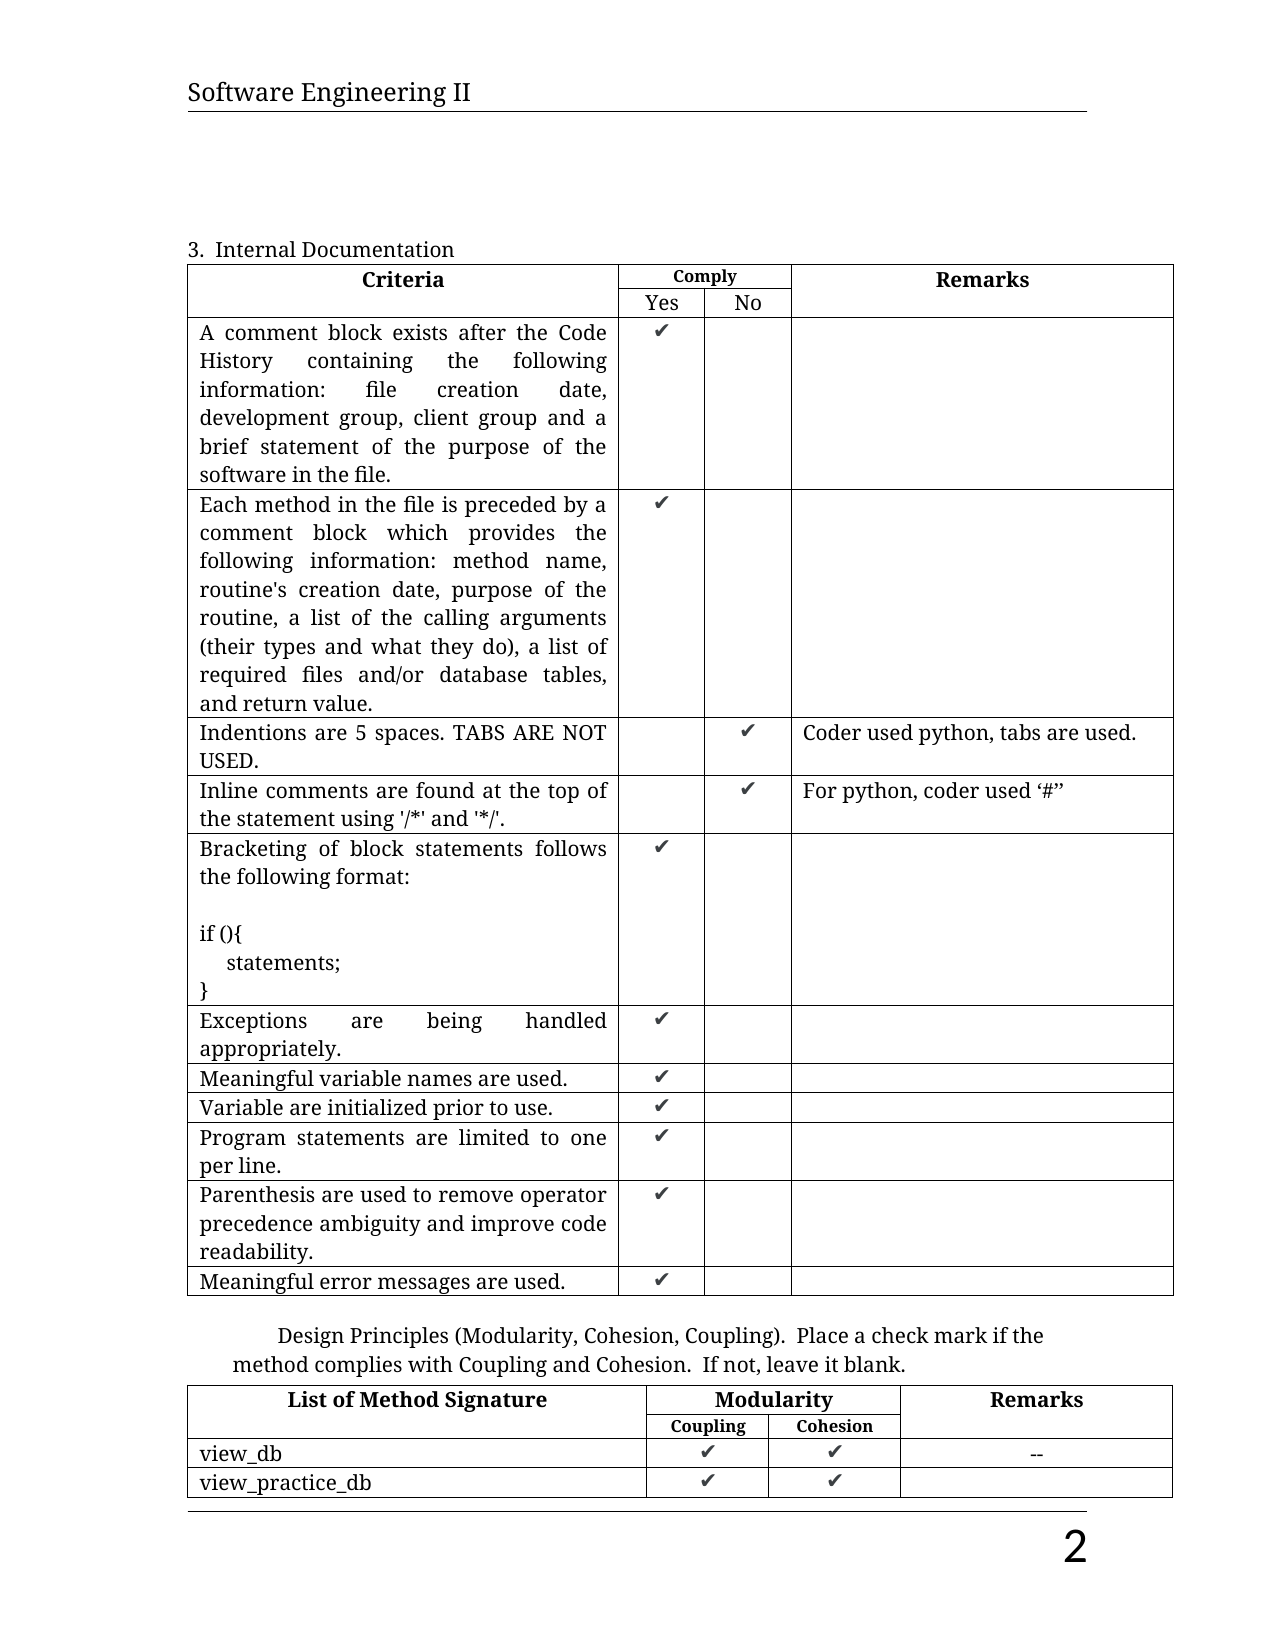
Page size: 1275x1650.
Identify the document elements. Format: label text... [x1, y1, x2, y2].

table_cell ✔ [619, 1006, 704, 1063]
table_cell -- [901, 1439, 1172, 1467]
table_cell view_db [188, 1439, 646, 1467]
table_cell [705, 1267, 791, 1295]
table_cell ✔ [619, 1093, 704, 1122]
table_cell ✔ [619, 318, 704, 489]
table_cell Cohesion [769, 1415, 900, 1438]
table_cell Inline comments are found at the top of the statement using '/*' and '*/'. [188, 776, 618, 833]
table_cell [705, 1181, 791, 1266]
table_cell Parenthesis are used to remove operator precedence ambiguity and improve code readability. [188, 1181, 618, 1266]
text 3. Internal Documentation [187, 235, 1087, 264]
table_header Comply [619, 265, 791, 287]
table_cell [619, 776, 704, 833]
table_cell [792, 1006, 1173, 1063]
table_cell [901, 1468, 1172, 1497]
subtitle Design Principles (Modularity, Cohesion, Coupling). Place a check mark if the method complies with Coupling and Cohesion. If not, leave it blank. [232, 1321, 1087, 1378]
table_cell Meaningful variable names are used. [188, 1064, 618, 1092]
table_header Remarks [792, 265, 1173, 317]
table_cell Bracketing of block statements follows the following format: if (){ statements; } [188, 834, 618, 1005]
table_cell ✔ [619, 1123, 704, 1179]
table_cell ✔ [769, 1468, 900, 1497]
table_cell [705, 318, 791, 489]
table_cell Variable are initialized prior to use. [188, 1093, 618, 1122]
table_cell ✔ [619, 1064, 704, 1092]
table_cell ✔ [619, 490, 704, 717]
table_cell ✔ [705, 776, 791, 833]
table_cell [792, 490, 1173, 717]
table_cell [792, 1123, 1173, 1179]
table_header List of Method Signature [188, 1386, 646, 1438]
table_header Modularity [647, 1386, 900, 1414]
table_cell [792, 1093, 1173, 1122]
table_cell [705, 1093, 791, 1122]
table_cell [792, 1267, 1173, 1295]
table_cell Indentions are 5 spaces. TABS ARE NOT USED. [188, 718, 618, 775]
table_cell [705, 1064, 791, 1092]
table_cell [705, 1006, 791, 1063]
table_cell [792, 1064, 1173, 1092]
table_cell A comment block exists after the Code History containing the following information: file creation date, development group, client group and a brief statement of the purpose of the software in the file. [188, 318, 618, 489]
table_cell No [705, 289, 791, 317]
table_cell view_practice_db [188, 1468, 646, 1497]
table_cell [792, 1181, 1173, 1266]
table_cell ✔ [647, 1468, 768, 1497]
table_cell Coupling [647, 1415, 768, 1438]
table_cell ✔ [619, 1181, 704, 1266]
table_cell [705, 1123, 791, 1179]
table_header Criteria [188, 265, 618, 317]
table_cell Yes [619, 289, 704, 317]
table_cell Coder used python, tabs are used. [792, 718, 1173, 775]
table_cell [705, 834, 791, 1005]
table_cell Meaningful error messages are used. [188, 1267, 618, 1295]
table_cell ✔ [619, 834, 704, 1005]
table_cell [792, 834, 1173, 1005]
table_cell Each method in the file is preceded by a comment block which provides the following information: method name, routine's creation date, purpose of the routine, a list of the calling arguments (their types and what they do), a list of required files and/or database tables, and return value. [188, 490, 618, 717]
table_cell Program statements are limited to one per line. [188, 1123, 618, 1179]
table_cell For python, coder used ‘#’’ [792, 776, 1173, 833]
table_cell ✔ [647, 1439, 768, 1467]
table_header Remarks [901, 1386, 1172, 1438]
table_cell [792, 318, 1173, 489]
table_cell ✔ [769, 1439, 900, 1467]
table_cell ✔ [705, 718, 791, 775]
table_cell ✔ [619, 1267, 704, 1295]
table_cell [619, 718, 704, 775]
table_cell [705, 490, 791, 717]
table_cell Exceptions are being handled appropriately. [188, 1006, 618, 1063]
